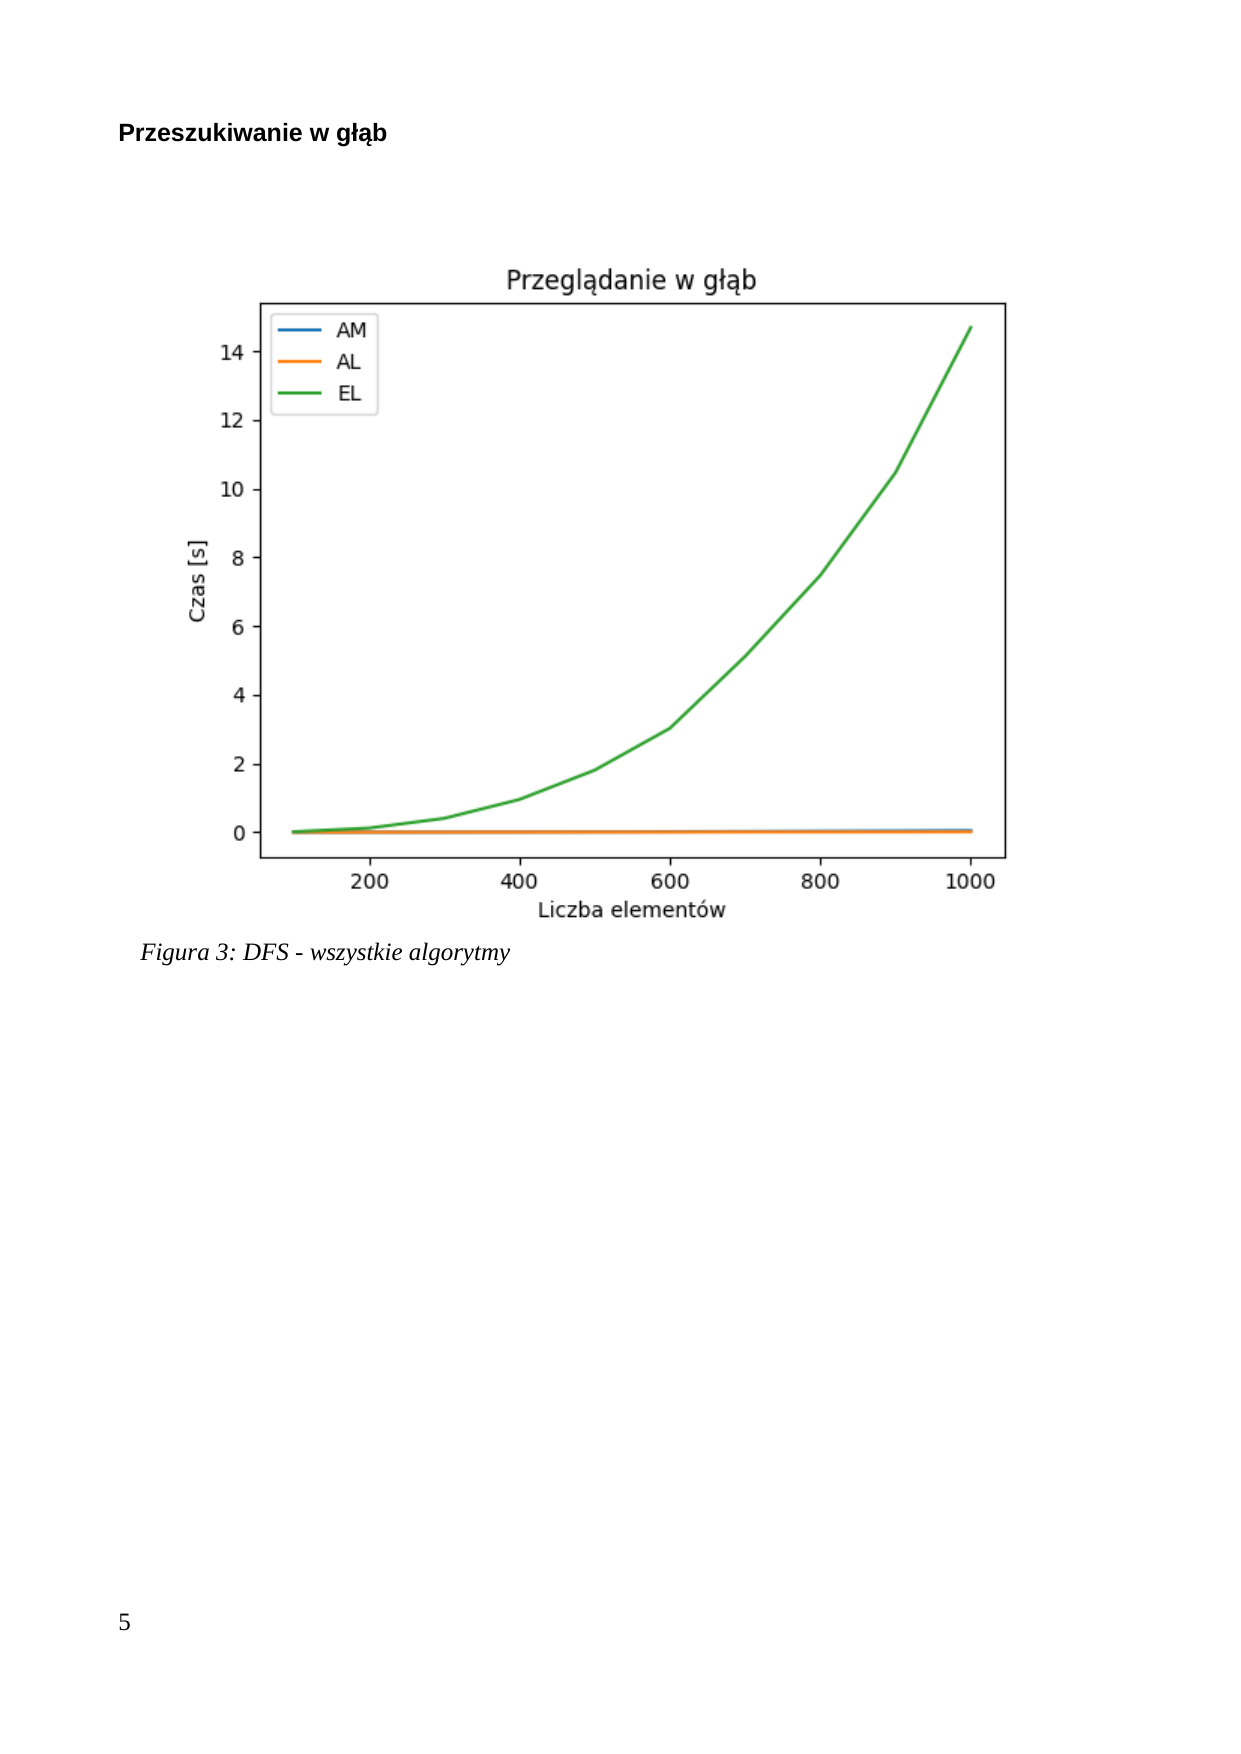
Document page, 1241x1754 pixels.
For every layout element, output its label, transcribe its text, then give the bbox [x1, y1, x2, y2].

picture [140, 216, 1100, 937]
text Przeszukiwanie w głąb [118, 118, 1122, 147]
text Figura 3: DFS - wszystkie algorytmy [140, 937, 1100, 966]
